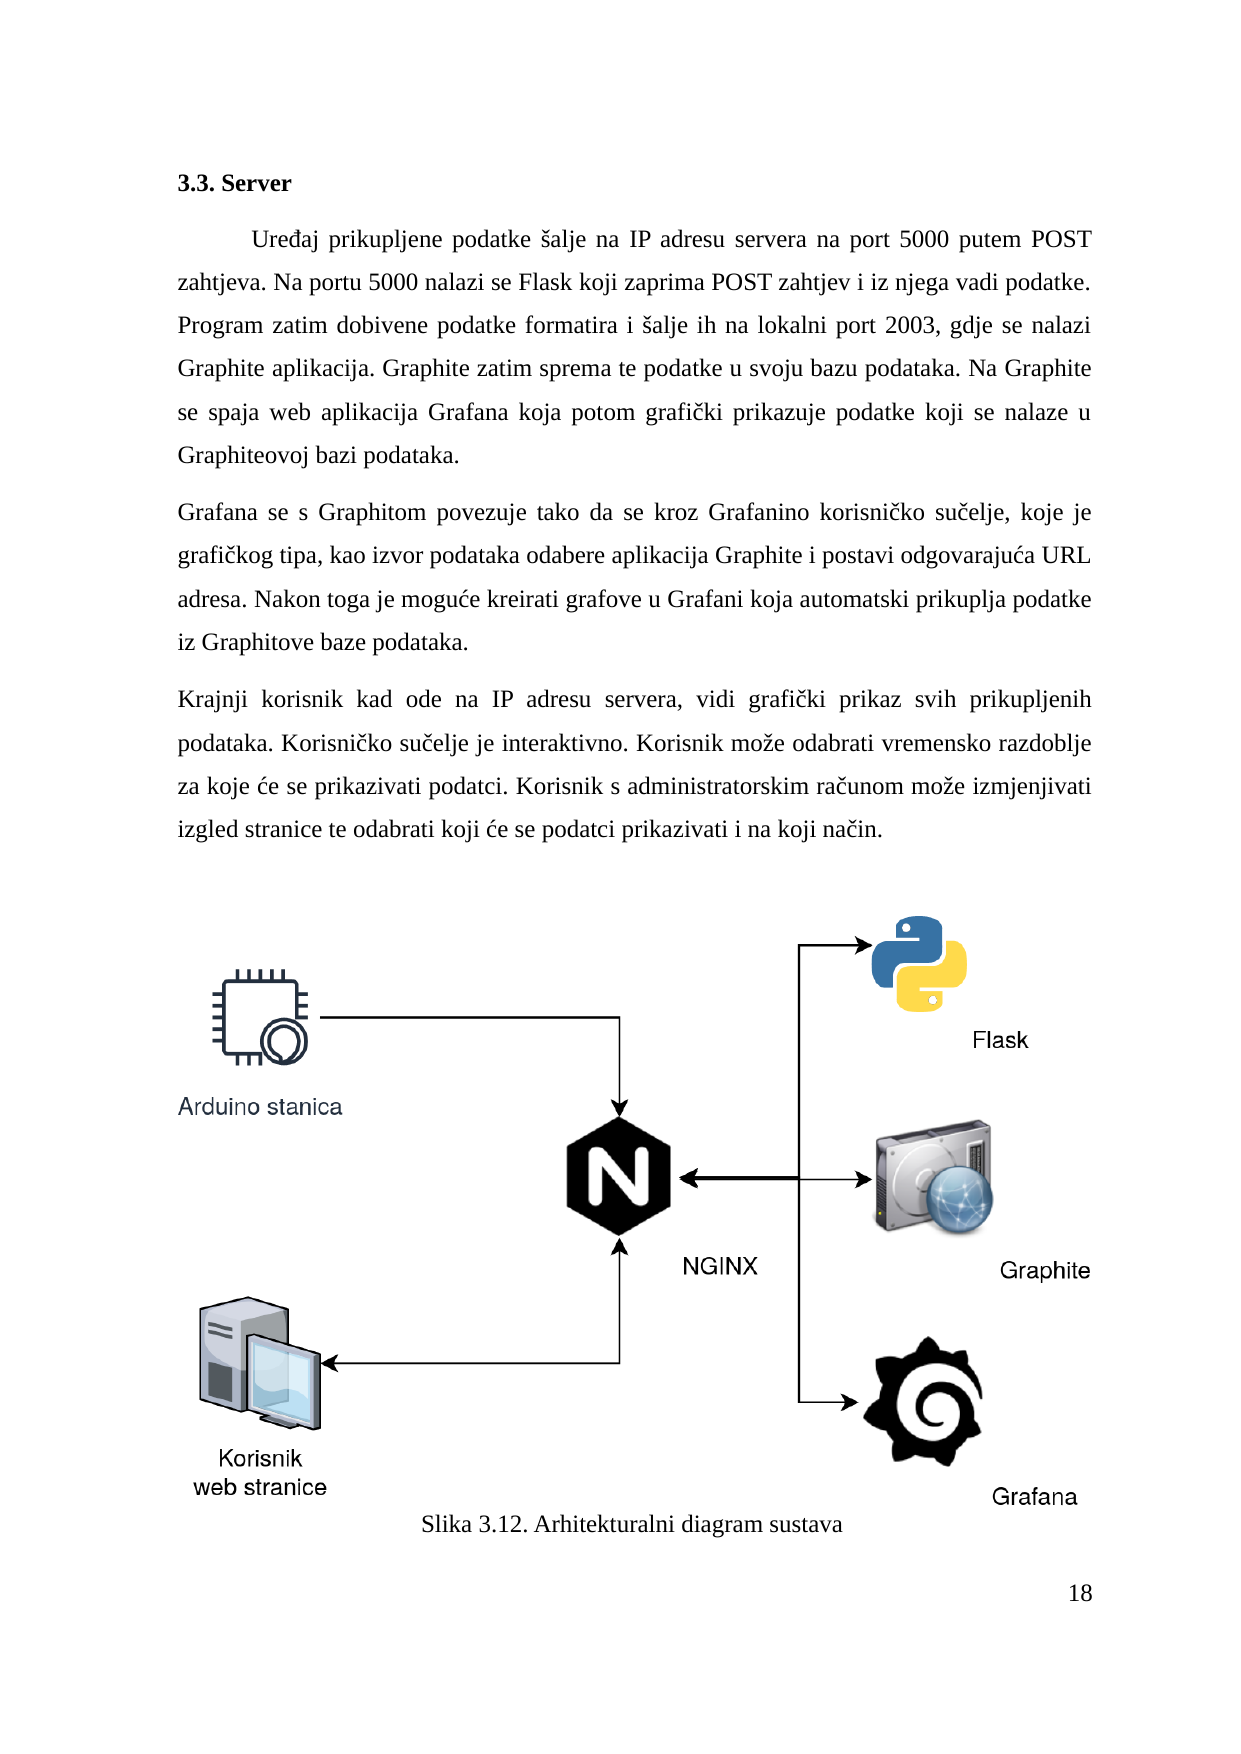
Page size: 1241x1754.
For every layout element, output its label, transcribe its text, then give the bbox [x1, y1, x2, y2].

subtitle 3.3. Server [177, 168, 1093, 197]
text Slika 3.12. Arhitekturalni diagram sustava [177, 1510, 1093, 1538]
picture [177, 916, 1093, 1510]
text Grafana se s Graphitom povezuje tako da se kroz Grafanino korisničko sučelje, koje je grafičkog tipa, kao izvor podataka odabere aplikacija Graphite i postavi odgovarajuća URL adresa. Nakon toga je moguće kreirati grafove u Grafani koja automatski prikuplja podatke iz Graphitove baze podataka. [177, 497, 1093, 656]
text Uređaj prikupljene podatke šalje na IP adresu servera na port 5000 putem POST zahtjeva. Na portu 5000 nalazi se Flask koji zaprima POST zahtjev i iz njega vadi podatke. Program zatim dobivene podatke formatira i šalje ih na lokalni port 2003, gdje se nalazi Graphite aplikacija. Graphite zatim sprema te podatke u svoju bazu podataka. Na Graphite se spaja web aplikacija Grafana koja potom grafički prikazuje podatke koji se nalaze u Graphiteovoj bazi podataka. [177, 224, 1093, 468]
text Krajnji korisnik kad ode na IP adresu servera, vidi grafički prikaz svih prikupljenih podataka. Korisničko sučelje je interaktivno. Korisnik može odabrati vremensko razdoblje za koje će se prikazivati podatci. Korisnik s administratorskim računom može izmjenjivati izgled stranice te odabrati koji će se podatci prikazivati i na koji način. [177, 684, 1093, 843]
